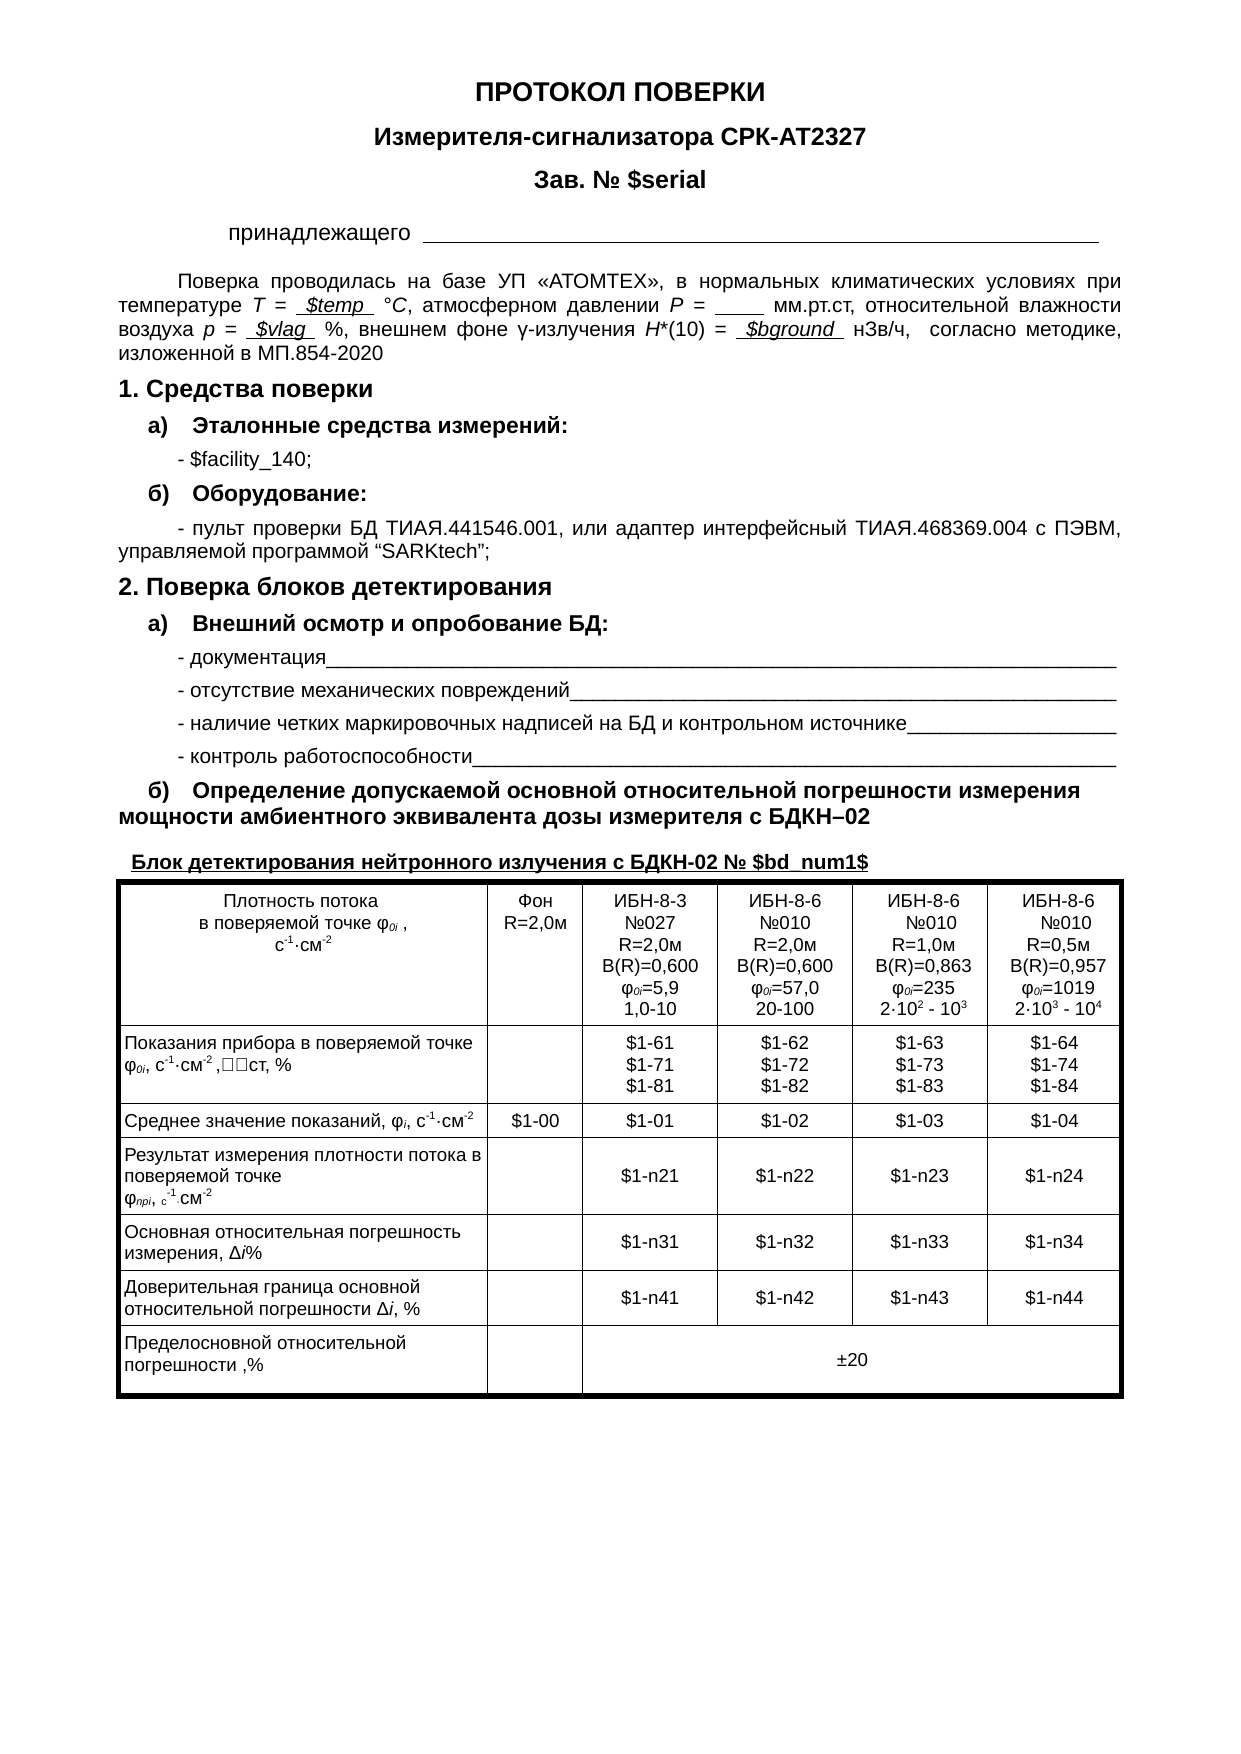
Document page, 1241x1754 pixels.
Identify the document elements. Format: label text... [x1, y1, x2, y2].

table_cell [488, 1026, 582, 1103]
text - документация [118, 645, 1122, 669]
table_cell Плотность потока в поверяемой точке φ0i , с-1·см-2 [121, 885, 487, 1025]
table_cell $1-n44 [988, 1271, 1119, 1325]
table_cell $1-00 [488, 1104, 582, 1137]
table_cell $1-64 $1-74 $1-84 [988, 1026, 1119, 1103]
table_cell [488, 1326, 582, 1393]
table_cell Доверительная граница основной относительной погрешности Δi, % [121, 1271, 487, 1325]
table_cell ±20 [583, 1326, 1119, 1393]
text - наличие четких маркировочных надписей на БД и контрольном источнике [118, 711, 1122, 735]
text - контроль работоспособности [118, 744, 1122, 768]
table_cell Результат измерения плотности потока в поверяемой точке φnpi, с-1·см-2 [121, 1138, 487, 1214]
text 1. Средства поверки [118, 374, 1122, 403]
table_cell ИБН-8-6 №010 R=0,5м B(R)=0,957 φ0i=1019 2·103 - 104 [988, 885, 1119, 1025]
table_cell ИБН-8-3 №027 R=2,0м B(R)=0,600 φ0i=5,9 1,0-10 [583, 885, 717, 1025]
table_cell $1-n21 [583, 1138, 717, 1214]
table_cell Среднее значение показаний, φi, с-1·см-2 [121, 1104, 487, 1137]
table_cell $1-n32 [718, 1215, 852, 1269]
table_cell [488, 1138, 582, 1214]
table_cell $1-n43 [853, 1271, 987, 1325]
text 2. Поверка блоков детектирования [118, 572, 1122, 601]
text б) Оборудование: [118, 480, 1122, 506]
text - $facility_140; [118, 447, 1122, 471]
table_cell Фон R=2,0м [488, 885, 582, 1025]
table_cell $1-61 $1-71 $1-81 [583, 1026, 717, 1103]
text Измерителя-сигнализатора СРК-АТ2327 [118, 122, 1122, 151]
table_cell Пределосновной относительной погрешности ,% [121, 1326, 487, 1393]
table_cell ИБН-8-6 №010 R=2,0м B(R)=0,600 φ0i=57,0 20-100 [718, 885, 852, 1025]
table_cell $1-n33 [853, 1215, 987, 1269]
table_cell $1-02 [718, 1104, 852, 1137]
text б) Определение допускаемой основной относительной погрешности измерения мощности амбиентного эквивалента дозы измерителя с БДКН–02 [118, 777, 1122, 829]
text - отсутствие механических повреждений [118, 678, 1122, 702]
table_cell ИБН-8-6 №010 R=1,0м B(R)=0,863 φ0i=235 2·102 - 103 [853, 885, 987, 1025]
text а) Внешний осмотр и опробование БД: [118, 610, 1122, 636]
table_cell Основная относительная погрешность измерения, Δi% [121, 1215, 487, 1269]
table_header Блок детектирования нейтронного излучения с БДКН-02 № $bd_num1$ [118, 844, 1122, 879]
table_cell $1-n22 [718, 1138, 852, 1214]
text ПРОТОКОЛ ПОВЕРКИ [118, 76, 1122, 108]
table_cell $1-63 $1-73 $1-83 [853, 1026, 987, 1103]
table_cell $1-n42 [718, 1271, 852, 1325]
table_cell $1-n23 [853, 1138, 987, 1214]
text Поверка проводилась на базе УП «АТОМТЕХ», в нормальных климатических условиях при температуре Т = $temp °С, атмосферном давлении Р = мм.рт.ст, относительной влажности воздуха р = $vlag %, внешнем фоне γ-излучения H*(10) = $bground нЗв/ч, согласно методике, изложенной в МП.854-2020 [118, 269, 1122, 365]
table_cell $1-04 [988, 1104, 1119, 1137]
table_cell $1-n31 [583, 1215, 717, 1269]
table_cell [488, 1271, 582, 1325]
text Измерипринадлежащего . . [118, 217, 1122, 246]
table_cell $1-01 [583, 1104, 717, 1137]
table_cell $1-n24 [988, 1138, 1119, 1214]
table_cell Показания прибора в поверяемой точке φ0i, с-1·см-2 ,ст, % [121, 1026, 487, 1103]
table_cell $1-n41 [583, 1271, 717, 1325]
text Зав. № $serial [118, 165, 1122, 194]
table_cell [488, 1215, 582, 1269]
text а) Эталонные средства измерений: [118, 412, 1122, 438]
table_cell $1-03 [853, 1104, 987, 1137]
table_cell $1-n34 [988, 1215, 1119, 1269]
text - пульт проверки БД ТИАЯ.441546.001, или адаптер интерфейсный ТИАЯ.468369.004 с ПЭВМ, управляемой программой “SARKtech”; [118, 515, 1122, 563]
table_cell $1-62 $1-72 $1-82 [718, 1026, 852, 1103]
